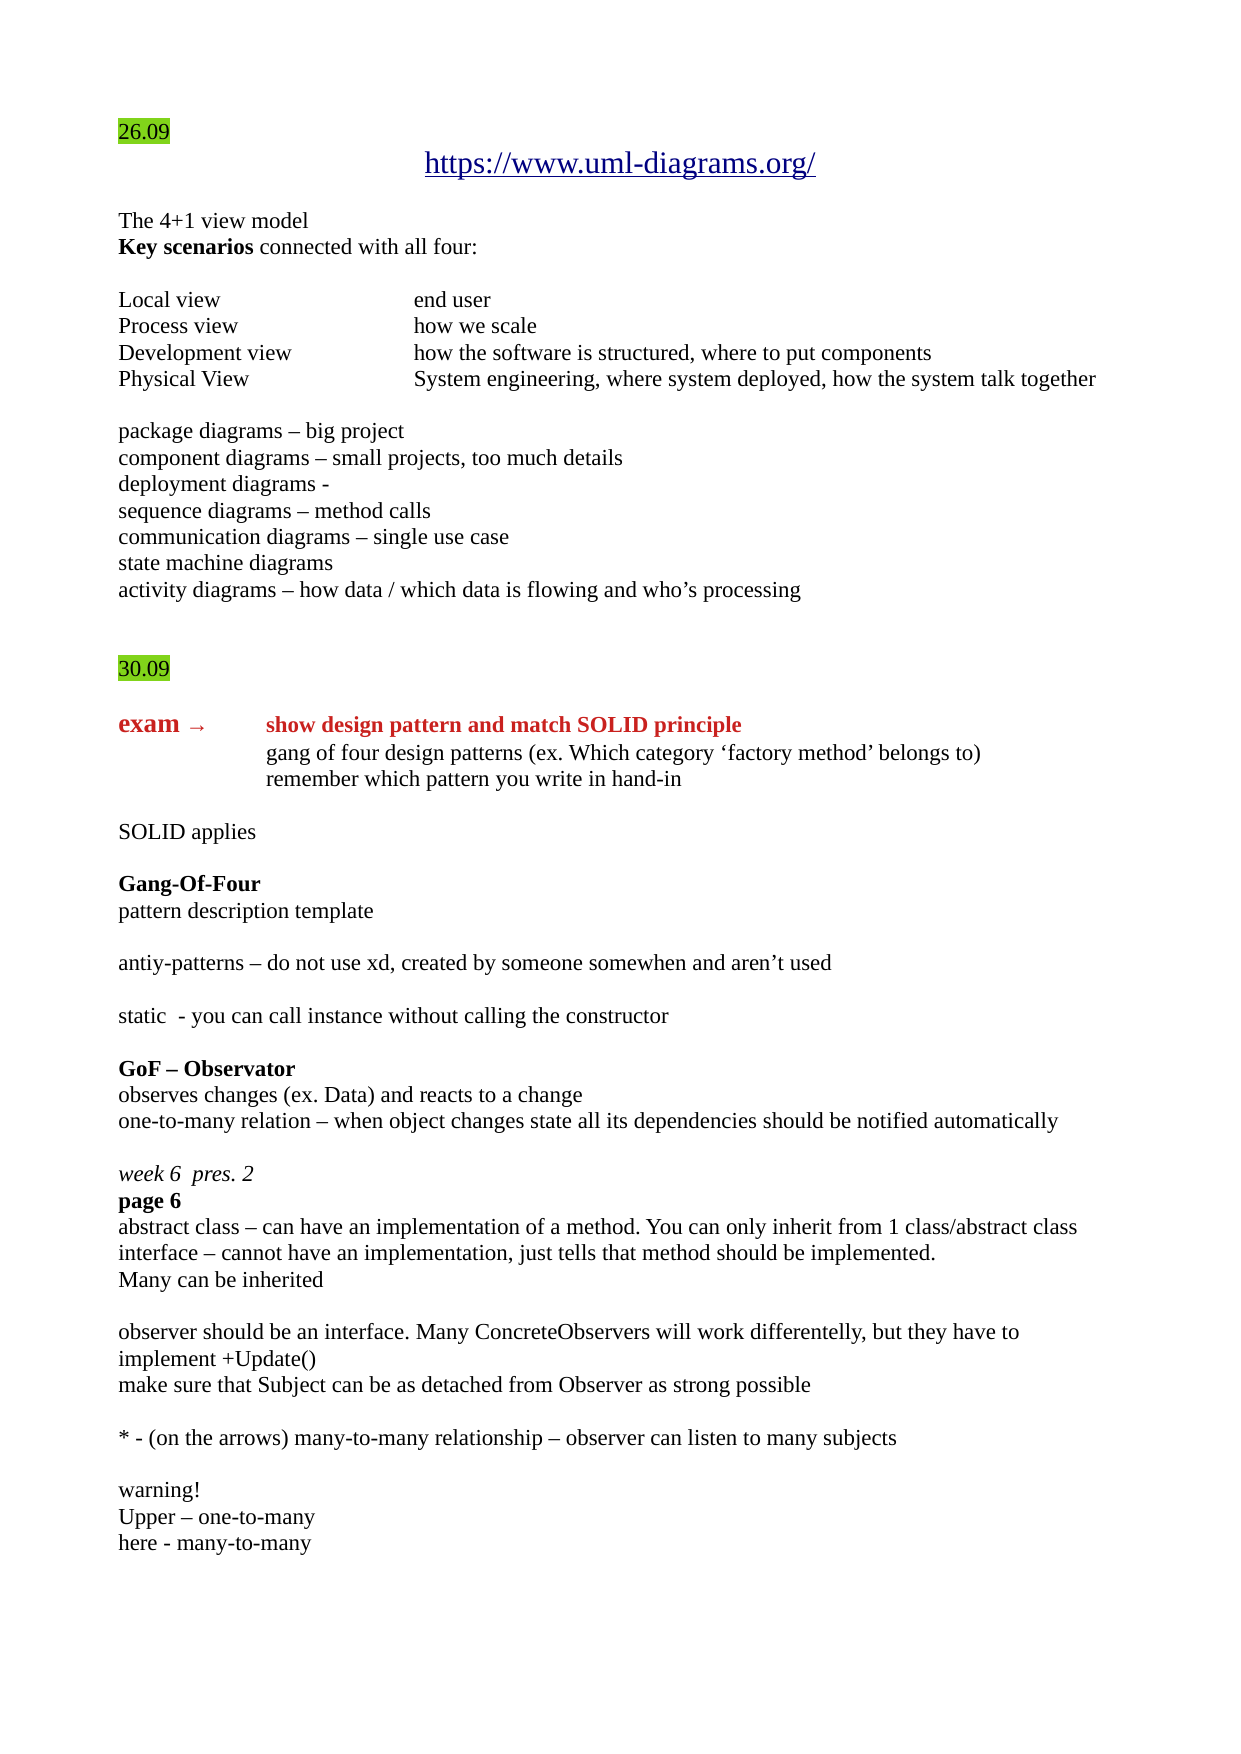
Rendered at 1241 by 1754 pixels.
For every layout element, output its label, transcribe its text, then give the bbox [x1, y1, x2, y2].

text antiy-patterns – do not use xd, created by someone somewhen and aren’t used [118, 949, 1122, 976]
text Gang-Of-Four [118, 870, 1122, 897]
text Many can be inherited [118, 1266, 1122, 1292]
text Upper – one-to-many [118, 1503, 1122, 1529]
text The 4+1 view model [118, 207, 1122, 233]
text observer should be an interface. Many ConcreteObservers will work differentelly, but they have to implement +Update() [118, 1318, 1122, 1371]
text make sure that Subject can be as detached from Observer as strong possible [118, 1371, 1122, 1397]
text interface – cannot have an implementation, just tells that method should be implemented. [118, 1239, 1122, 1266]
text Local view end user [118, 286, 1122, 312]
text page 6 [118, 1187, 1122, 1213]
text static - you can call instance without calling the constructor [118, 1002, 1122, 1028]
text SOLID applies [118, 818, 1122, 844]
text Process view how we scale [118, 312, 1122, 338]
text * - (on the arrows) many-to-many relationship – observer can listen to many subjects [118, 1424, 1122, 1450]
text GoF – Observator [118, 1055, 1122, 1081]
text here - many-to-many [118, 1529, 1122, 1556]
text communication diagrams – single use case [118, 523, 1122, 549]
text Physical View System engineering, where system deployed, how the system talk together [118, 365, 1122, 391]
text Development view how the software is structured, where to put components [118, 338, 1122, 365]
text deployment diagrams - [118, 470, 1122, 497]
text pattern description template [118, 897, 1122, 923]
text package diagrams – big project [118, 418, 1122, 444]
text warning! [118, 1477, 1122, 1503]
text component diagrams – small projects, too much details [118, 444, 1122, 470]
text abstract class – can have an implementation of a method. You can only inherit from 1 class/abstract class [118, 1213, 1122, 1239]
text exam → show design pattern and match SOLID principle [118, 707, 1122, 739]
text week 6 pres. 2 [118, 1160, 1122, 1187]
text state machine diagrams [118, 549, 1122, 576]
text remember which pattern you write in hand-in [118, 765, 1122, 791]
text observes changes (ex. Data) and reacts to a change [118, 1081, 1122, 1108]
text 30.09 [118, 655, 1122, 681]
text sequence diagrams – method calls [118, 497, 1122, 523]
text one-to-many relation – when object changes state all its dependencies should be notified automatically [118, 1108, 1122, 1134]
text gang of four design patterns (ex. Which category ‘factory method’ belongs to) [118, 739, 1122, 765]
text Key scenarios connected with all four: [118, 233, 1122, 259]
text https://www.uml-diagrams.org/ [118, 144, 1122, 180]
text activity diagrams – how data / which data is flowing and who’s processing [118, 576, 1122, 602]
text 26.09 [118, 118, 1122, 144]
